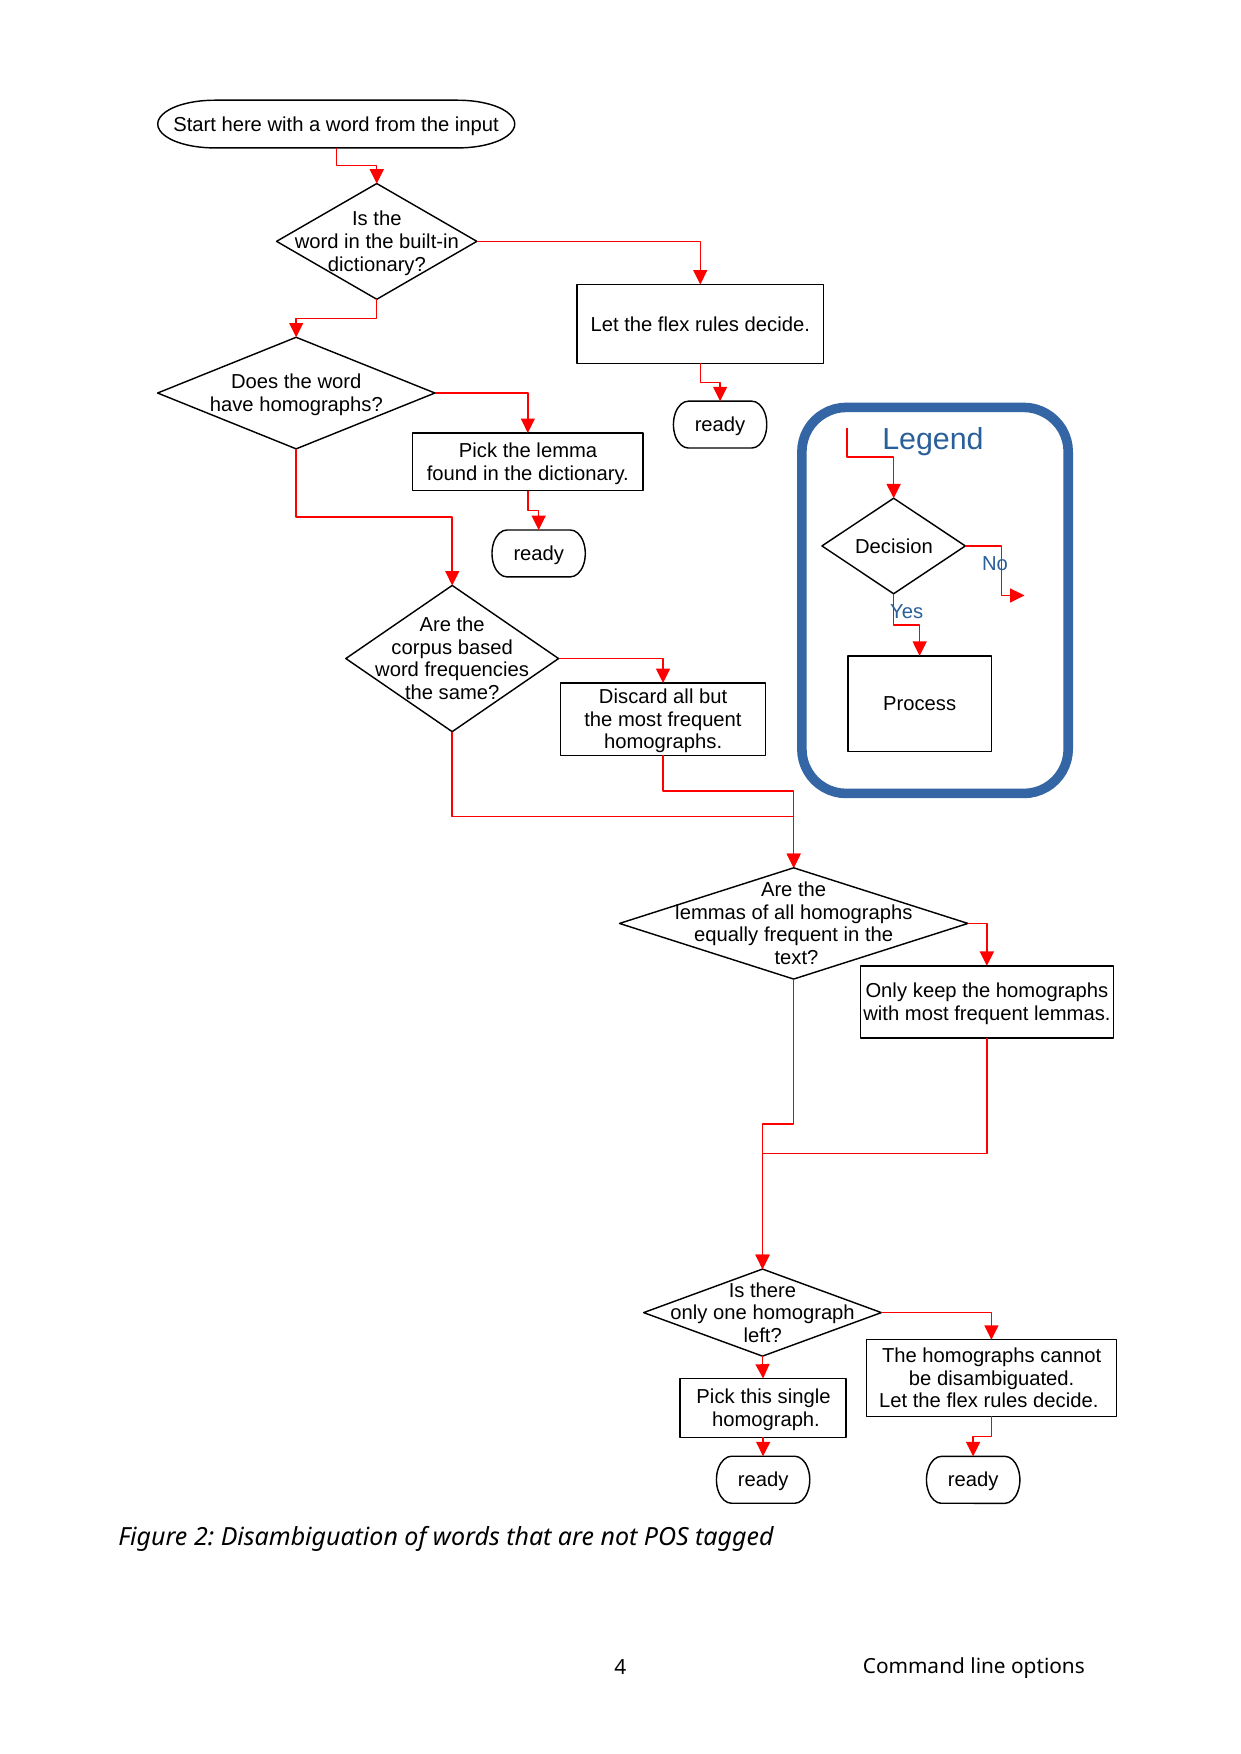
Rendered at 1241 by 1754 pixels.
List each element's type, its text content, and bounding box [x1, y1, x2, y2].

text Figure 2: Disambiguation of words that are not POS tagged [118, 86, 1122, 1552]
